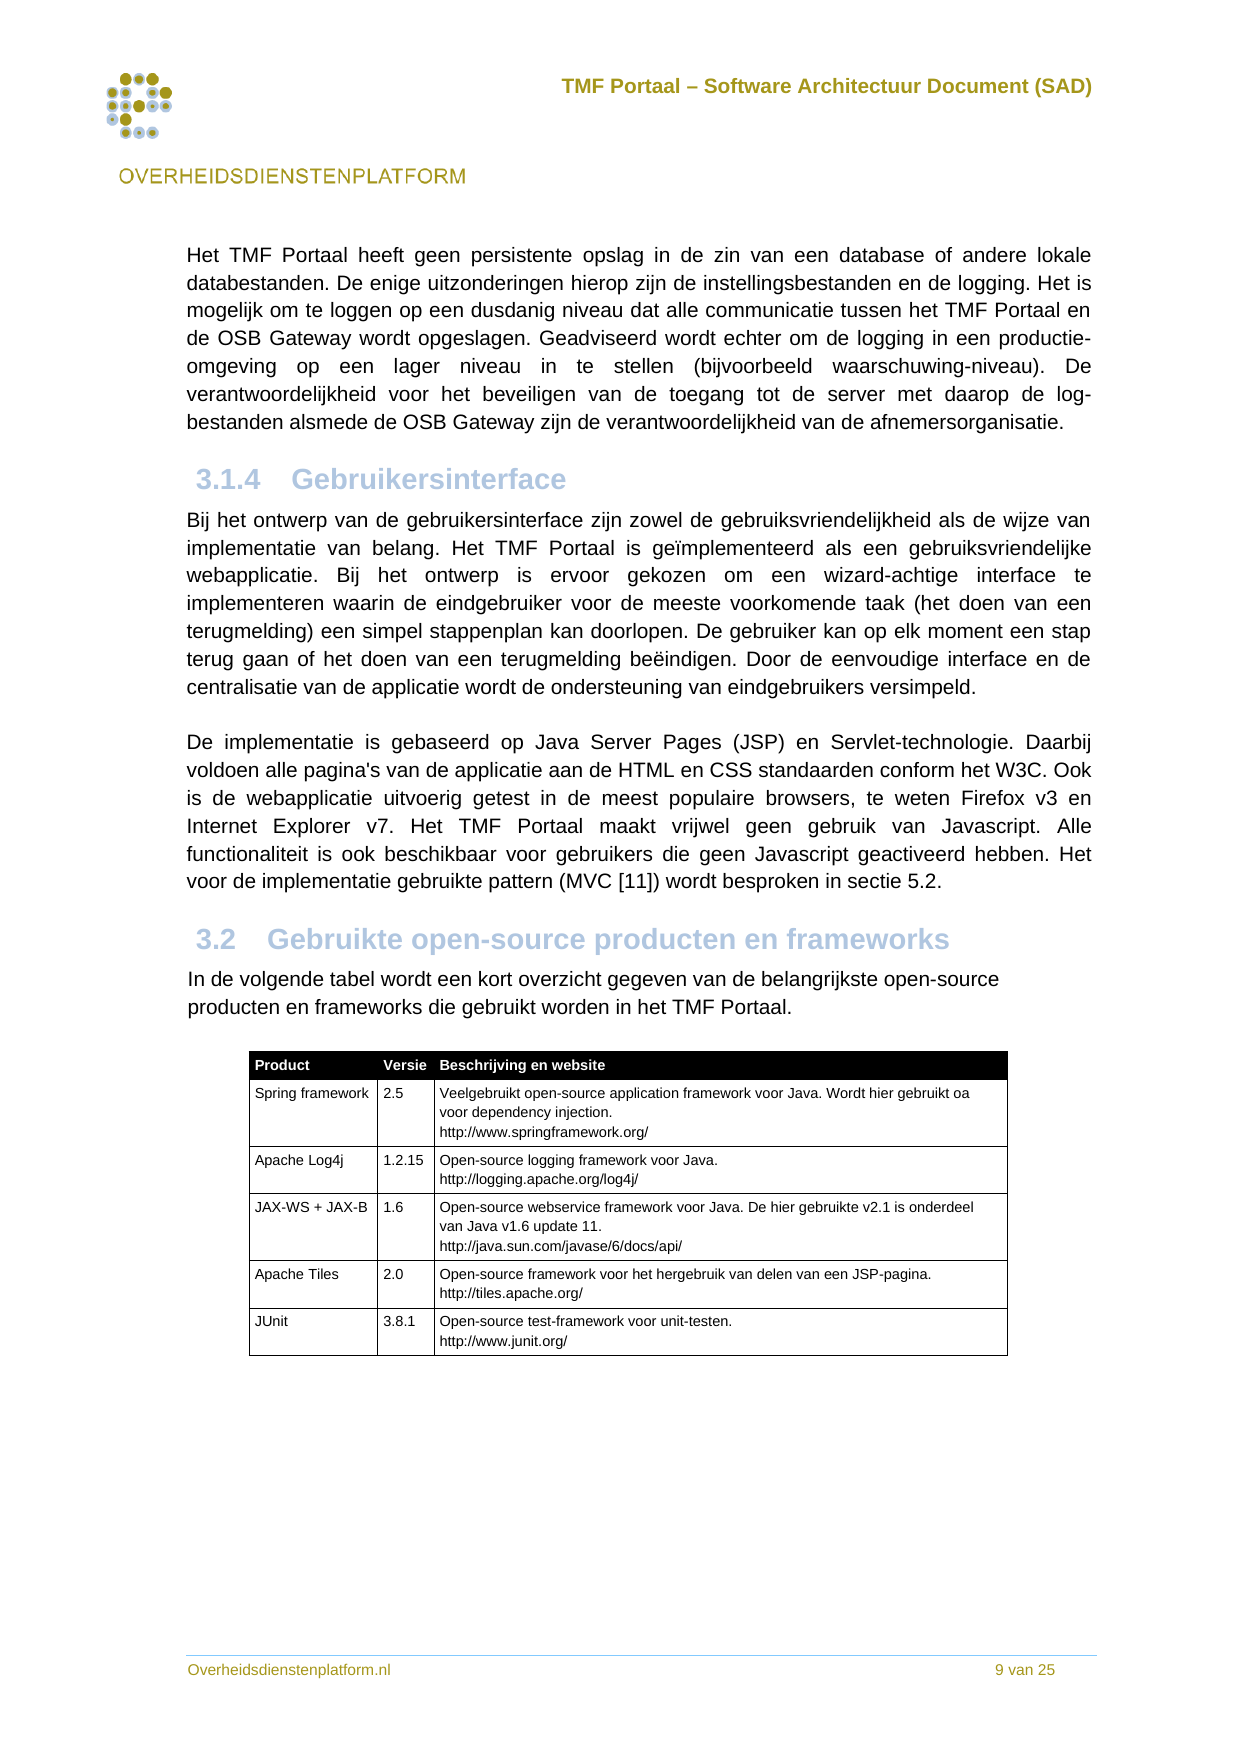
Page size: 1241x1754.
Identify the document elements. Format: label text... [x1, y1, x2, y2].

text Het TMF Portaal heeft geen persistente opslag in de zin van een database of andere lokale databestanden. De enige uitzonderingen hierop zijn de instellingsbestanden en de logging. Het is mogelijk om te loggen op een dusdanig niveau dat alle communicatie tussen het TMF Portaal en de OSB Gateway wordt opgeslagen. Geadviseerd wordt echter om de logging in een productie-omgeving op een lager niveau in te stellen (bijvoorbeeld waarschuwing-niveau). De verantwoordelijkheid voor het beveiligen van de toegang tot de server met daarop de log-bestanden alsmede de OSB Gateway zijn de verantwoordelijkheid van de afnemersorganisatie. [186, 243, 1092, 433]
table_cell 2.5 [378, 1080, 434, 1146]
table_cell Open-source framework voor het hergebruik van delen van een JSP-pagina. http://tiles.apache.org/ [435, 1261, 1007, 1307]
table_header Beschrijving en website [435, 1052, 1007, 1079]
table_cell Veelgebruikt open-source application framework voor Java. Wordt hier gebruikt oa voor dependency injection. http://www.springframework.org/ [435, 1080, 1007, 1146]
table_cell 2.0 [378, 1261, 434, 1307]
table_cell Spring framework [250, 1080, 377, 1146]
table_cell 1.2.15 [378, 1147, 434, 1193]
table_cell Apache Tiles [250, 1261, 377, 1307]
subtitle Gebruikte open-source producten en frameworks [187, 923, 1092, 955]
table_header Versie [378, 1052, 434, 1079]
text Bij het ontwerp van de gebruikersinterface zijn zowel de gebruiksvriendelijkheid als de wijze van implementatie van belang. Het TMF Portaal is geïmplementeerd als een gebruiksvriendelijke webapplicatie. Bij het ontwerp is ervoor gekozen om een wizard-achtige interface te implementeren waarin de eindgebruiker voor de meeste voorkomende taak (het doen van een terugmelding) een simpel stappenplan kan doorlopen. De gebruiker kan op elk moment een stap terug gaan of het doen van een terugmelding beëindigen. Door de eenvoudige interface en de centralisatie van de applicatie wordt de ondersteuning van eindgebruikers versimpeld. [186, 508, 1092, 698]
table_cell Apache Log4j [250, 1147, 377, 1193]
table_cell Open-source test-framework voor unit-testen. http://www.junit.org/ [435, 1309, 1007, 1355]
text De implementatie is gebaseerd op Java Server Pages (JSP) en Servlet-technologie. Daarbij voldoen alle pagina's van de applicatie aan de HTML en CSS standaarden conform het W3C. Ook is de webapplicatie uitvoerig getest in de meest populaire browsers, te weten Firefox v3 en Internet Explorer v7. Het TMF Portaal maakt vrijwel geen gebruik van Javascript. Alle functionaliteit is ook beschikbaar voor gebruikers die geen Javascript geactiveerd hebben. Het voor de implementatie gebruikte pattern (MVC [11]) wordt besproken in sectie 5.2. [186, 731, 1092, 893]
table_cell Open-source webservice framework voor Java. De hier gebruikte v2.1 is onderdeel van Java v1.6 update 11. http://java.sun.com/javase/6/docs/api/ [435, 1194, 1007, 1260]
table_cell Open-source logging framework voor Java. http://logging.apache.org/log4j/ [435, 1147, 1007, 1193]
table_cell 3.8.1 [378, 1309, 434, 1355]
text In de volgende tabel wordt een kort overzicht gegeven van de belangrijkste open-source producten en frameworks die gebruikt worden in het TMF Portaal. [187, 968, 1092, 1019]
table_cell 1.6 [378, 1194, 434, 1260]
table_header Product [250, 1052, 377, 1079]
subtitle Gebruikersinterface [187, 463, 1092, 496]
picture [106, 73, 470, 188]
table_cell JUnit [250, 1309, 377, 1355]
table_cell JAX-WS + JAX-B [250, 1194, 377, 1260]
